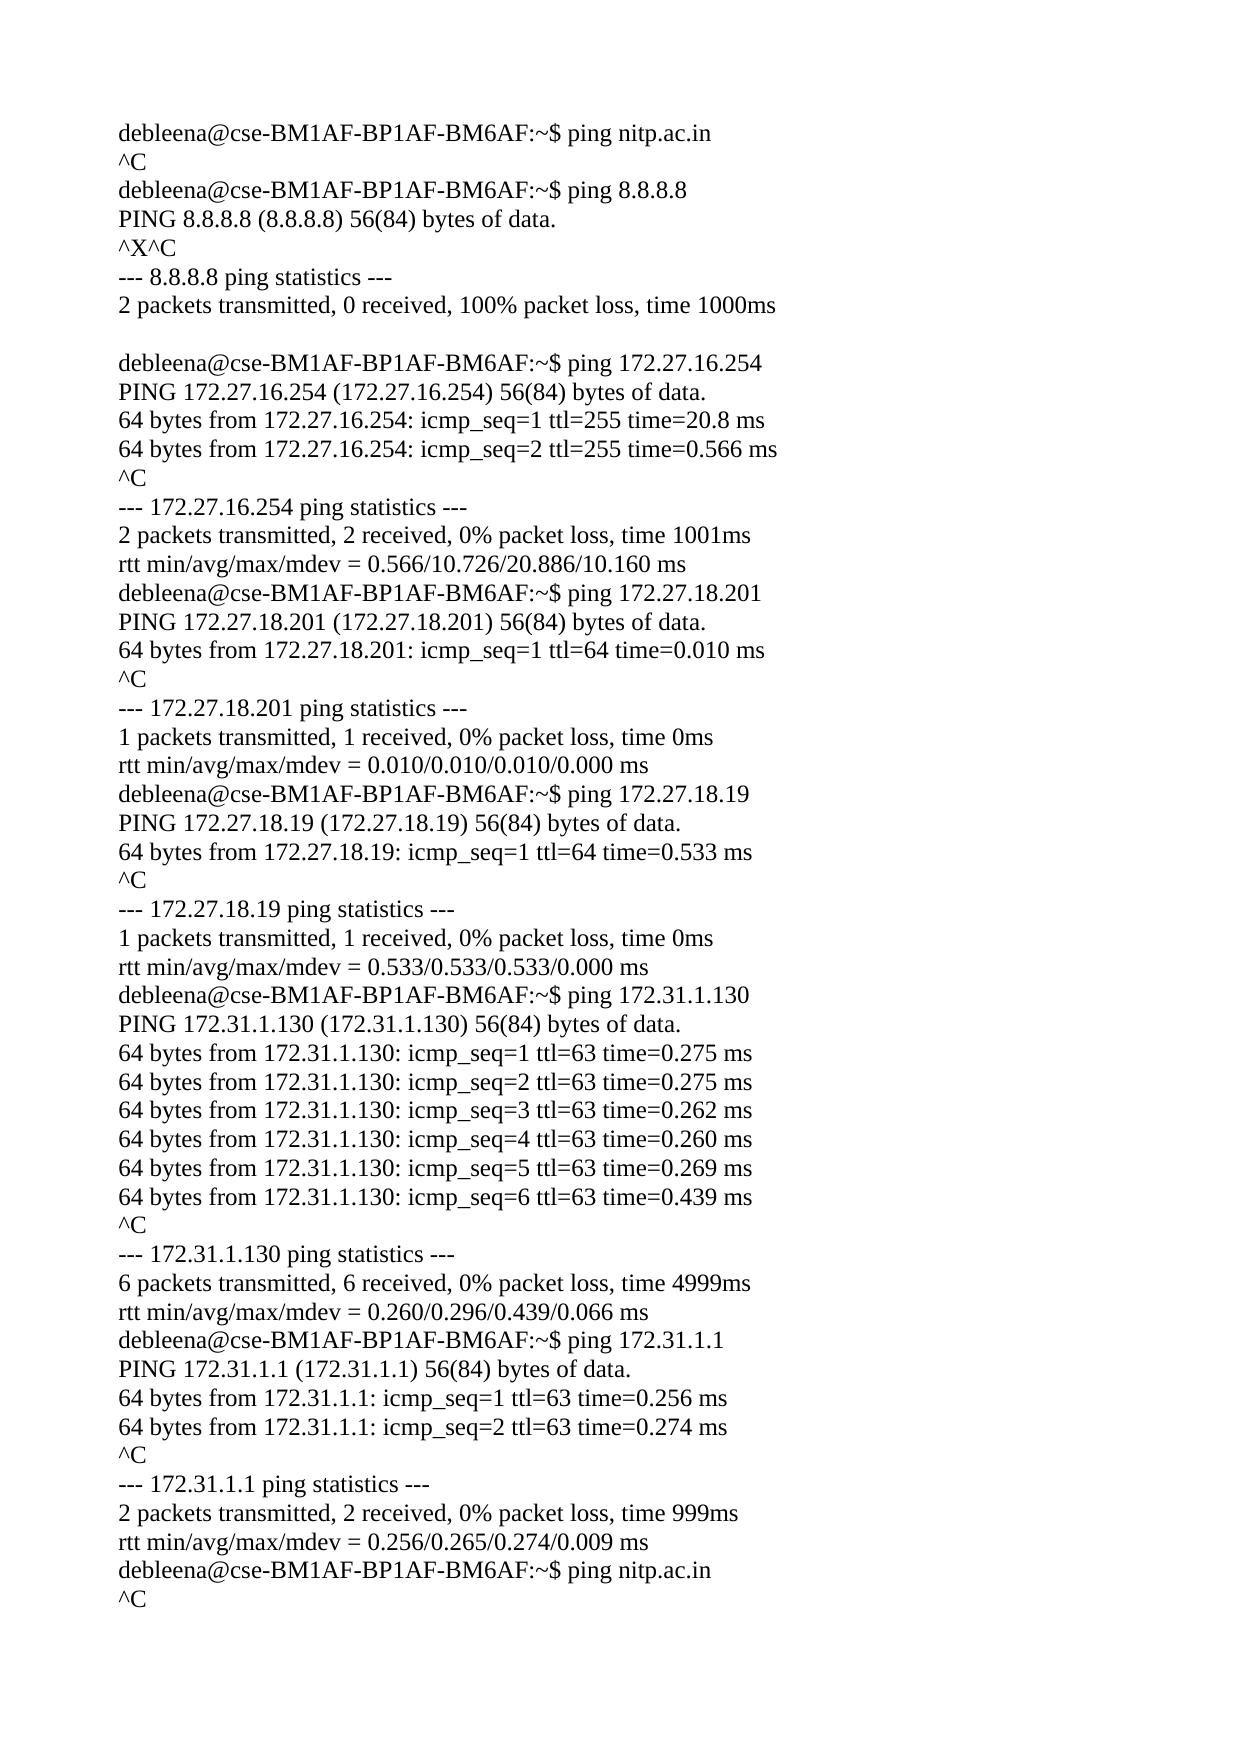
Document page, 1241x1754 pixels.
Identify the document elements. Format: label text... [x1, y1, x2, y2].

text 64 bytes from 172.27.16.254: icmp_seq=2 ttl=255 time=0.566 ms [118, 434, 1122, 463]
text ^C [118, 1441, 1122, 1469]
text PING 172.31.1.130 (172.31.1.130) 56(84) bytes of data. [118, 1009, 1122, 1038]
text ^C [118, 866, 1122, 894]
text ^C [118, 463, 1122, 492]
text 64 bytes from 172.31.1.130: icmp_seq=1 ttl=63 time=0.275 ms [118, 1038, 1122, 1067]
text --- 8.8.8.8 ping statistics --- [118, 262, 1122, 291]
text rtt min/avg/max/mdev = 0.260/0.296/0.439/0.066 ms [118, 1297, 1122, 1326]
text PING 172.27.16.254 (172.27.16.254) 56(84) bytes of data. [118, 377, 1122, 406]
text ^C [118, 1211, 1122, 1239]
text 1 packets transmitted, 1 received, 0% packet loss, time 0ms [118, 722, 1122, 751]
text 1 packets transmitted, 1 received, 0% packet loss, time 0ms [118, 923, 1122, 952]
text rtt min/avg/max/mdev = 0.566/10.726/20.886/10.160 ms [118, 549, 1122, 578]
text debleena@cse-BM1AF-BP1AF-BM6AF:~$ ping nitp.ac.in [118, 118, 1122, 147]
text debleena@cse-BM1AF-BP1AF-BM6AF:~$ ping nitp.ac.in [118, 1556, 1122, 1584]
text --- 172.27.18.19 ping statistics --- [118, 894, 1122, 923]
text 64 bytes from 172.27.16.254: icmp_seq=1 ttl=255 time=20.8 ms [118, 406, 1122, 434]
text 64 bytes from 172.27.18.19: icmp_seq=1 ttl=64 time=0.533 ms [118, 837, 1122, 866]
text PING 172.31.1.1 (172.31.1.1) 56(84) bytes of data. [118, 1354, 1122, 1383]
text --- 172.27.18.201 ping statistics --- [118, 693, 1122, 722]
text PING 8.8.8.8 (8.8.8.8) 56(84) bytes of data. [118, 204, 1122, 233]
text 6 packets transmitted, 6 received, 0% packet loss, time 4999ms [118, 1268, 1122, 1297]
text rtt min/avg/max/mdev = 0.010/0.010/0.010/0.000 ms [118, 751, 1122, 779]
text 64 bytes from 172.31.1.130: icmp_seq=6 ttl=63 time=0.439 ms [118, 1182, 1122, 1211]
text --- 172.31.1.1 ping statistics --- [118, 1469, 1122, 1498]
text 2 packets transmitted, 2 received, 0% packet loss, time 1001ms [118, 521, 1122, 549]
text 64 bytes from 172.31.1.130: icmp_seq=2 ttl=63 time=0.275 ms [118, 1067, 1122, 1096]
text 2 packets transmitted, 2 received, 0% packet loss, time 999ms [118, 1498, 1122, 1527]
text ^X^C [118, 233, 1122, 262]
text 64 bytes from 172.31.1.130: icmp_seq=5 ttl=63 time=0.269 ms [118, 1153, 1122, 1182]
text 64 bytes from 172.31.1.1: icmp_seq=1 ttl=63 time=0.256 ms [118, 1383, 1122, 1412]
text debleena@cse-BM1AF-BP1AF-BM6AF:~$ ping 172.31.1.1 [118, 1326, 1122, 1354]
text PING 172.27.18.19 (172.27.18.19) 56(84) bytes of data. [118, 808, 1122, 837]
text debleena@cse-BM1AF-BP1AF-BM6AF:~$ ping 172.27.18.19 [118, 779, 1122, 808]
text 64 bytes from 172.31.1.1: icmp_seq=2 ttl=63 time=0.274 ms [118, 1412, 1122, 1441]
text --- 172.31.1.130 ping statistics --- [118, 1239, 1122, 1268]
text 64 bytes from 172.27.18.201: icmp_seq=1 ttl=64 time=0.010 ms [118, 636, 1122, 664]
text debleena@cse-BM1AF-BP1AF-BM6AF:~$ ping 172.31.1.130 [118, 981, 1122, 1009]
text 64 bytes from 172.31.1.130: icmp_seq=3 ttl=63 time=0.262 ms [118, 1096, 1122, 1124]
text ^C [118, 147, 1122, 176]
text --- 172.27.16.254 ping statistics --- [118, 492, 1122, 521]
text debleena@cse-BM1AF-BP1AF-BM6AF:~$ ping 172.27.18.201 [118, 578, 1122, 607]
text 2 packets transmitted, 0 received, 100% packet loss, time 1000ms [118, 291, 1122, 319]
text rtt min/avg/max/mdev = 0.533/0.533/0.533/0.000 ms [118, 952, 1122, 981]
text ^C [118, 1584, 1122, 1613]
text PING 172.27.18.201 (172.27.18.201) 56(84) bytes of data. [118, 607, 1122, 636]
text debleena@cse-BM1AF-BP1AF-BM6AF:~$ ping 172.27.16.254 [118, 348, 1122, 377]
text debleena@cse-BM1AF-BP1AF-BM6AF:~$ ping 8.8.8.8 [118, 176, 1122, 204]
text rtt min/avg/max/mdev = 0.256/0.265/0.274/0.009 ms [118, 1527, 1122, 1556]
text ^C [118, 664, 1122, 693]
text 64 bytes from 172.31.1.130: icmp_seq=4 ttl=63 time=0.260 ms [118, 1124, 1122, 1153]
